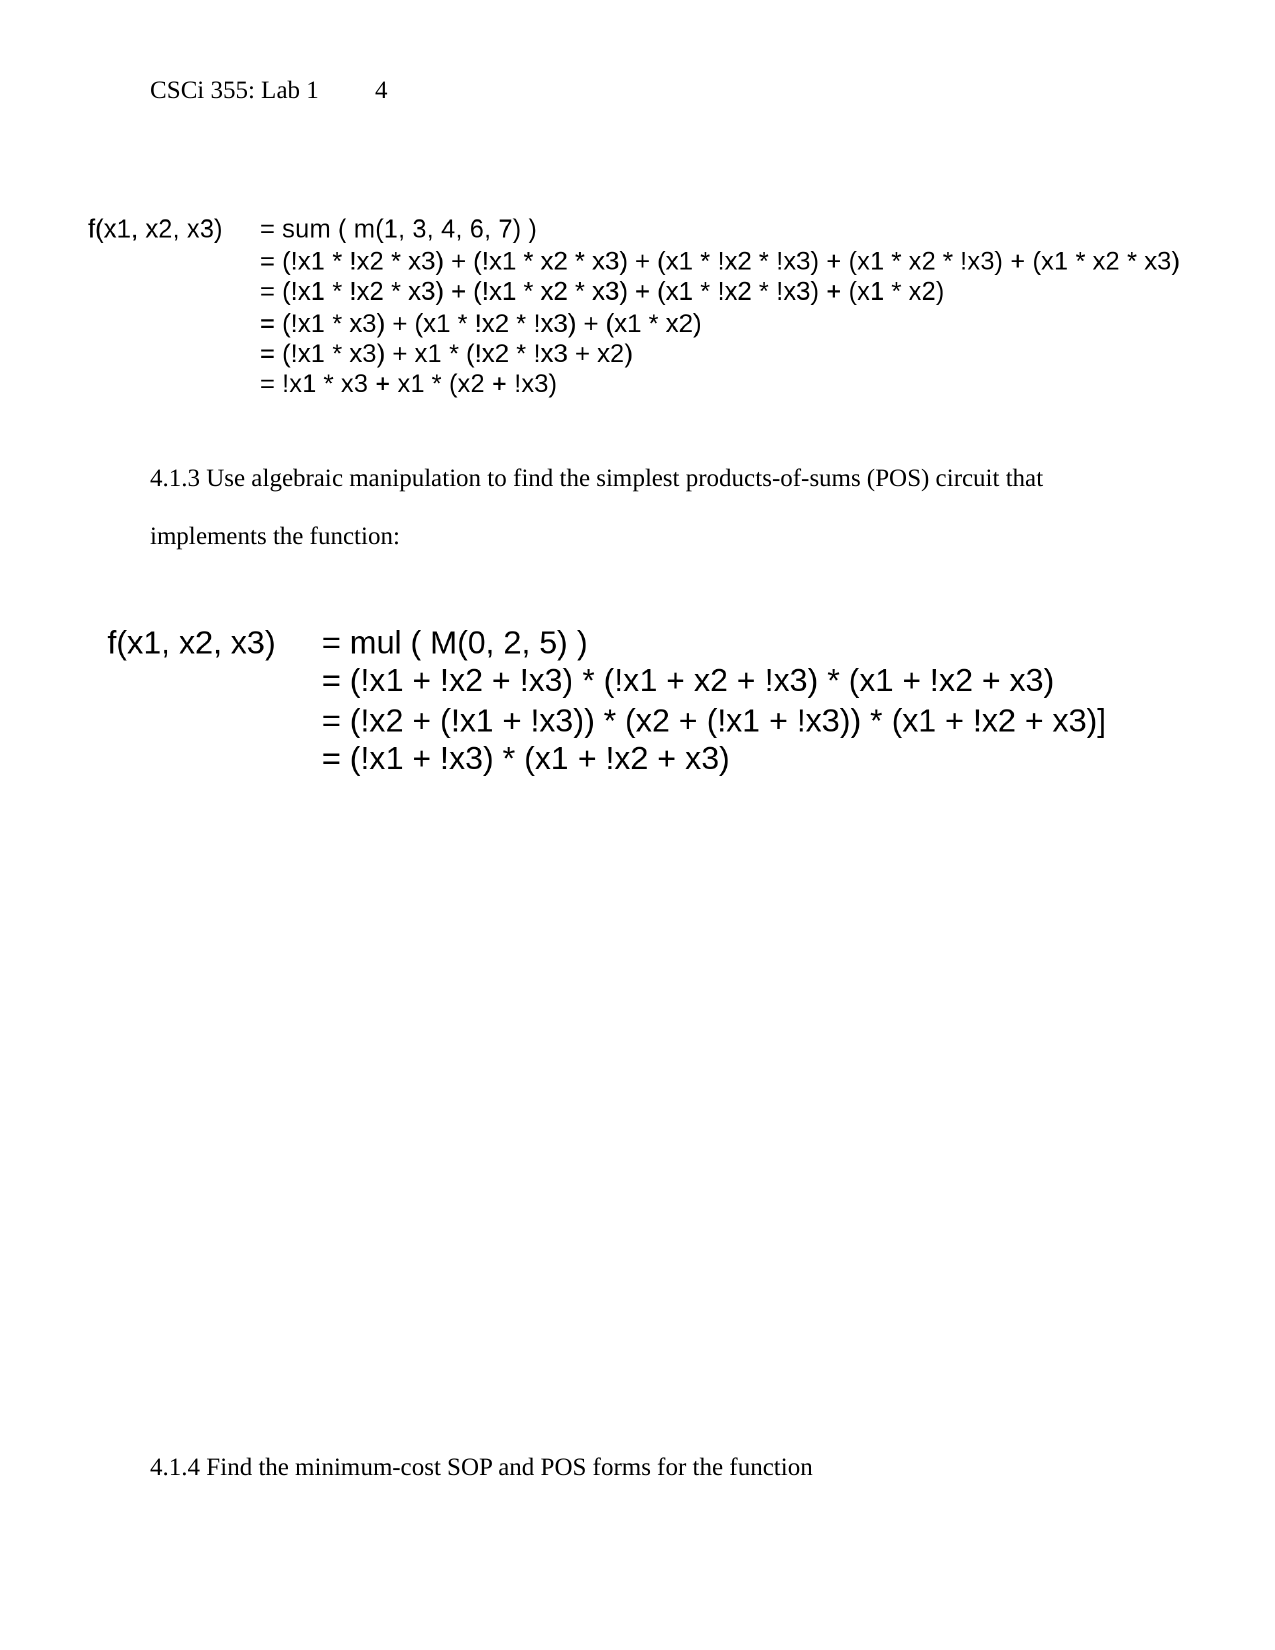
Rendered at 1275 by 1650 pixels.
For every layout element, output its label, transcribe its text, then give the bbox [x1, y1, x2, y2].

text [150, 150, 1125, 177]
text 4.1.3 Use algebraic manipulation to find the simplest products-of-sums (POS) circuit that implements the function: [150, 435, 1125, 550]
picture [75, 578, 1200, 820]
picture [62, 177, 1243, 435]
text 4.1.4 Find the minimum-cost SOP and POS forms for the function [150, 1452, 1125, 1481]
